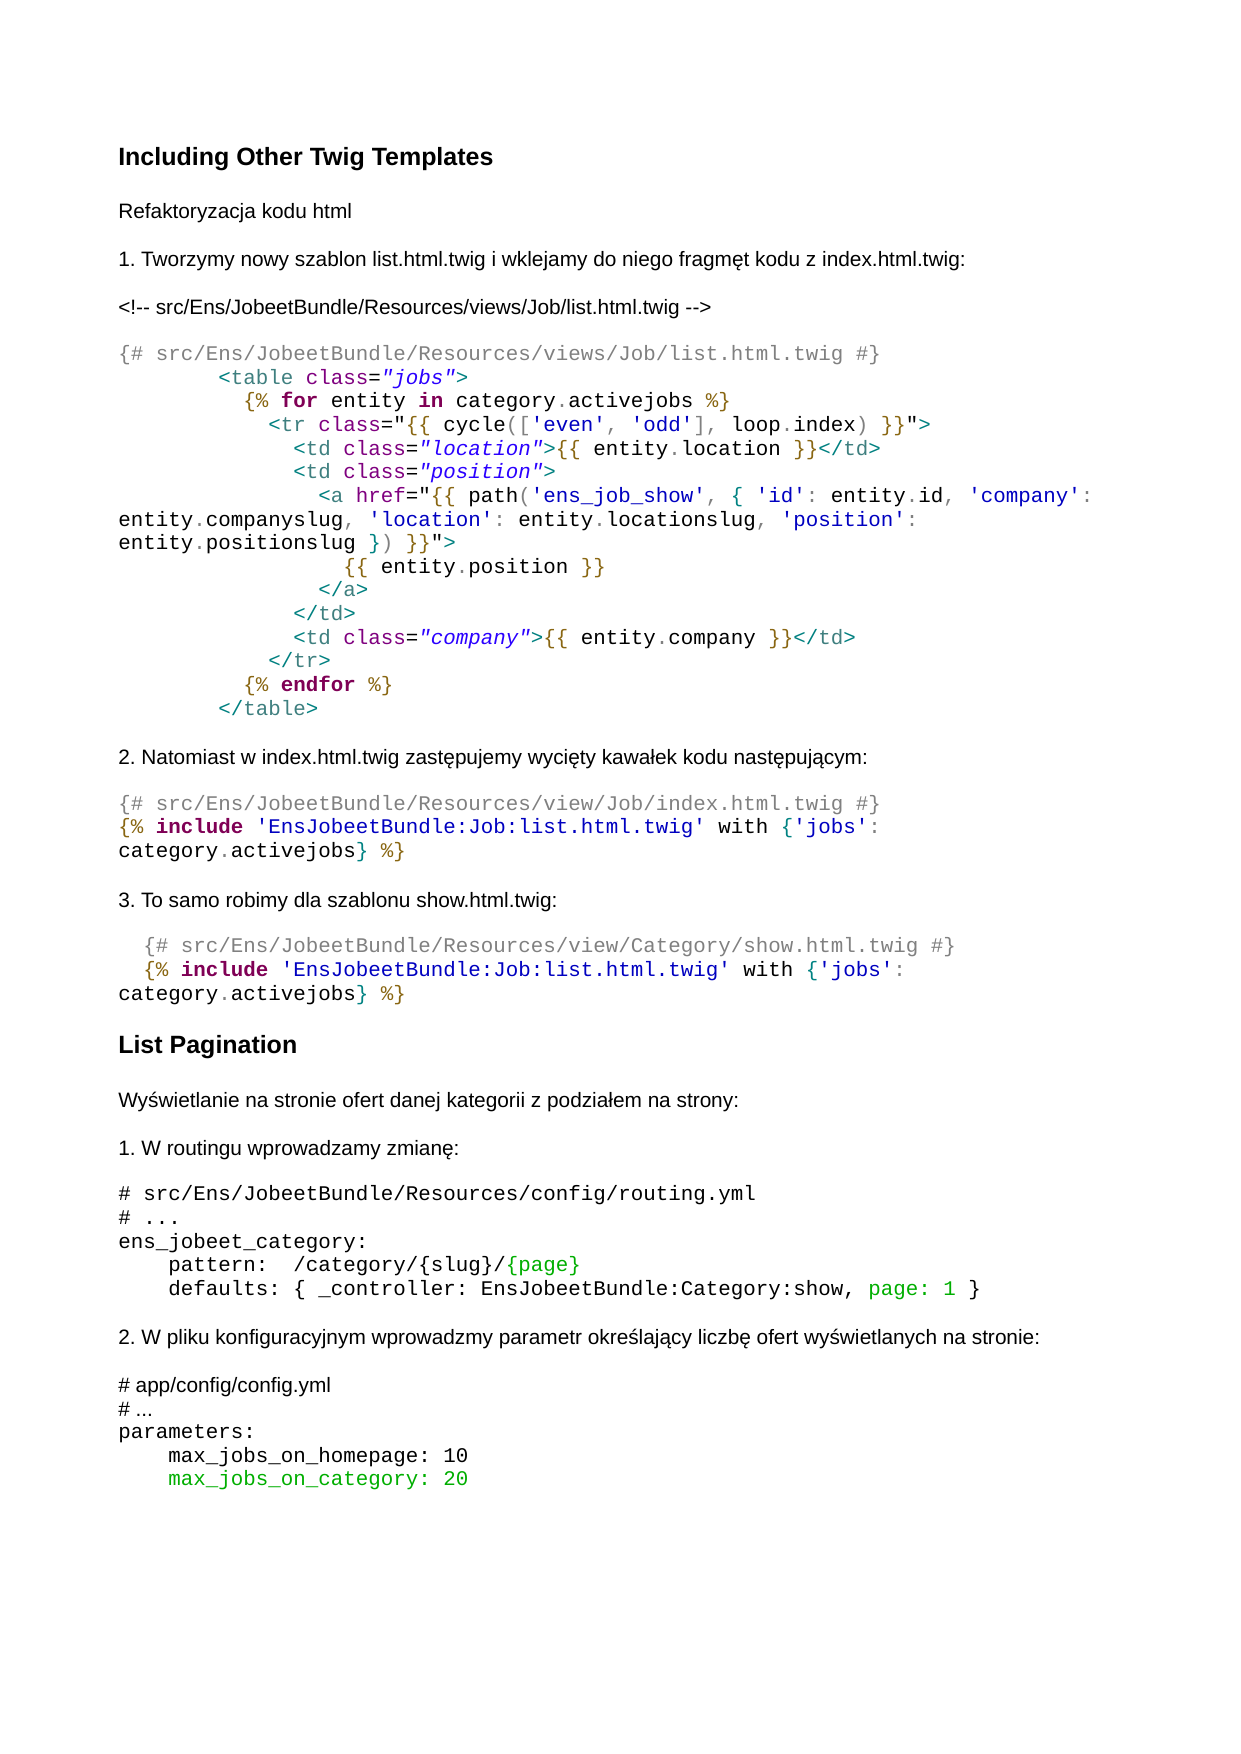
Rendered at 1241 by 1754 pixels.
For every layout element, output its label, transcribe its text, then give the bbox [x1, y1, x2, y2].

text List Pagination [118, 1030, 1122, 1059]
text <td class="position"> [118, 461, 1122, 485]
text 2. Natomiast w index.html.twig zastępujemy wycięty kawałek kodu następującym: [118, 745, 1122, 769]
text # ... [118, 1207, 1122, 1231]
text <!-- src/Ens/JobeetBundle/Resources/views/Job/list.html.twig --> [118, 295, 1122, 319]
text {# src/Ens/JobeetBundle/Resources/view/Job/index.html.twig #} [118, 793, 1122, 817]
text <a href="{{ path('ens_job_show', { 'id': entity.id, 'company': entity.companyslug, 'location': entity.locationslug, 'position': entity.positionslug }) }}"> [118, 485, 1122, 556]
text defaults: { _controller: EnsJobeetBundle:Category:show, page: 1 } [118, 1278, 1122, 1302]
text 1. Tworzymy nowy szablon list.html.twig i wklejamy do niego fragmęt kodu z index.html.twig: [118, 247, 1122, 271]
text Refaktoryzacja kodu html [118, 199, 1122, 223]
text {% for entity in category.activejobs %} [118, 390, 1122, 414]
text 3. To samo robimy dla szablonu show.html.twig: [118, 887, 1122, 911]
text max_jobs_on_homepage: 10 [118, 1445, 1122, 1468]
text # app/config/config.yml [118, 1373, 1122, 1397]
text max_jobs_on_category: 20 [118, 1468, 1122, 1492]
text {# src/Ens/JobeetBundle/Resources/views/Job/list.html.twig #} [118, 343, 1122, 367]
text <td class="company">{{ entity.company }}</td> [118, 627, 1122, 650]
text Including Other Twig Templates [118, 142, 1122, 171]
text 2. W pliku konfiguracyjnym wprowadzmy parametr określający liczbę ofert wyświetlanych na stronie: [118, 1325, 1122, 1349]
text {{ entity.position }} [118, 556, 1122, 579]
text {% include 'EnsJobeetBundle:Job:list.html.twig' with {'jobs': category.activejobs} %} [118, 817, 1122, 864]
text {% include 'EnsJobeetBundle:Job:list.html.twig' with {'jobs': category.activejobs} %} [118, 959, 1122, 1006]
text # src/Ens/JobeetBundle/Resources/config/routing.yml [118, 1183, 1122, 1207]
text <td class="location">{{ entity.location }}</td> [118, 438, 1122, 461]
text </tr> [118, 650, 1122, 674]
text {% endfor %} [118, 674, 1122, 698]
text <tr class="{{ cycle(['even', 'odd'], loop.index) }}"> [118, 414, 1122, 438]
text <table class="jobs"> [118, 367, 1122, 390]
text </table> [118, 698, 1122, 721]
text {# src/Ens/JobeetBundle/Resources/view/Category/show.html.twig #} [118, 935, 1122, 959]
text ens_jobeet_category: [118, 1231, 1122, 1254]
text 1. W routingu wprowadzamy zmianę: [118, 1135, 1122, 1159]
text # ... [118, 1397, 1122, 1421]
text </a> [118, 579, 1122, 603]
text </td> [118, 603, 1122, 627]
text pattern: /category/{slug}/{page} [118, 1254, 1122, 1278]
text parameters: [118, 1421, 1122, 1445]
text Wyświetlanie na stronie ofert danej kategorii z podziałem na strony: [118, 1087, 1122, 1111]
